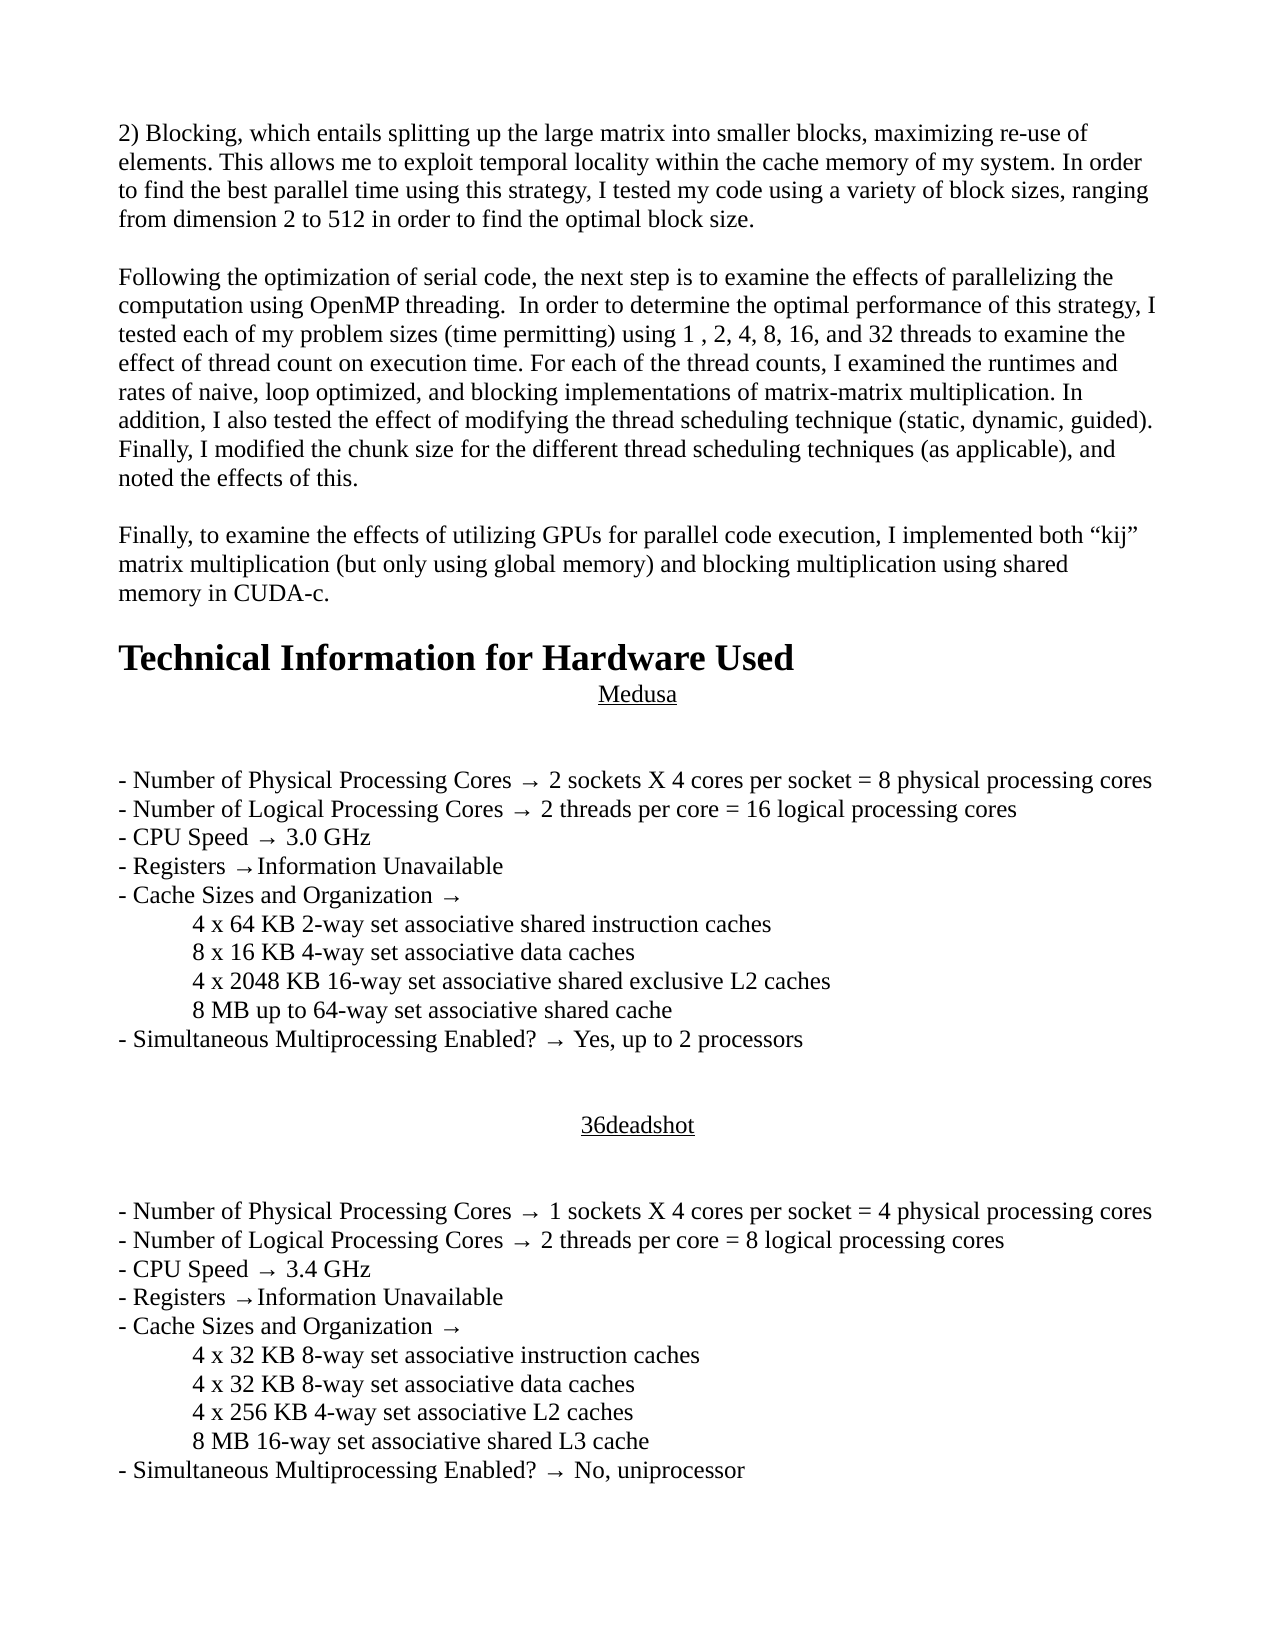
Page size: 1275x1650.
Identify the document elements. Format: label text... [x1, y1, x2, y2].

text 36deadshot [118, 1110, 1157, 1139]
text - Cache Sizes and Organization → [118, 880, 1157, 909]
text - Registers →Information Unavailable [118, 1282, 1157, 1311]
text - Number of Logical Processing Cores → 2 threads per core = 8 logical processing cores [118, 1225, 1157, 1254]
text 4 x 2048 KB 16-way set associative shared exclusive L2 caches [118, 966, 1157, 995]
text - Simultaneous Multiprocessing Enabled? → No, uniprocessor [118, 1455, 1157, 1484]
text - Simultaneous Multiprocessing Enabled? → Yes, up to 2 processors [118, 1024, 1157, 1052]
text 4 x 32 KB 8-way set associative data caches [118, 1369, 1157, 1397]
text - Number of Logical Processing Cores → 2 threads per core = 16 logical processing cores [118, 794, 1157, 822]
text - CPU Speed → 3.4 GHz [118, 1254, 1157, 1282]
text - Registers →Information Unavailable [118, 851, 1157, 880]
text - Number of Physical Processing Cores → 2 sockets X 4 cores per socket = 8 physical processing cores [118, 765, 1157, 794]
text 8 MB up to 64-way set associative shared cache [118, 995, 1157, 1024]
text Medusa [118, 679, 1157, 707]
text Technical Information for Hardware Used [118, 636, 1157, 679]
text 4 x 256 KB 4-way set associative L2 caches [118, 1397, 1157, 1426]
text - Cache Sizes and Organization → [118, 1311, 1157, 1340]
text 4 x 64 KB 2-way set associative shared instruction caches [118, 909, 1157, 937]
text Following the optimization of serial code, the next step is to examine the effects of parallelizing the computation using OpenMP threading. In order to determine the optimal performance of this strategy, I tested each of my problem sizes (time permitting) using 1 , 2, 4, 8, 16, and 32 threads to examine the effect of thread count on execution time. For each of the thread counts, I examined the runtimes and rates of naive, loop optimized, and blocking implementations of matrix-matrix multiplication. In addition, I also tested the effect of modifying the thread scheduling technique (static, dynamic, guided). Finally, I modified the chunk size for the different thread scheduling techniques (as applicable), and noted the effects of this. [118, 262, 1157, 492]
text 8 x 16 KB 4-way set associative data caches [118, 937, 1157, 966]
text 2) Blocking, which entails splitting up the large matrix into smaller blocks, maximizing re-use of elements. This allows me to exploit temporal locality within the cache memory of my system. In order to find the best parallel time using this strategy, I tested my code using a variety of block sizes, ranging from dimension 2 to 512 in order to find the optimal block size. [118, 118, 1157, 233]
text 8 MB 16-way set associative shared L3 cache [118, 1426, 1157, 1455]
text - CPU Speed → 3.0 GHz [118, 822, 1157, 851]
text 4 x 32 KB 8-way set associative instruction caches [118, 1340, 1157, 1369]
text - Number of Physical Processing Cores → 1 sockets X 4 cores per socket = 4 physical processing cores [118, 1196, 1157, 1225]
text Finally, to examine the effects of utilizing GPUs for parallel code execution, I implemented both “kij” matrix multiplication (but only using global memory) and blocking multiplication using shared memory in CUDA-c. [118, 521, 1157, 607]
